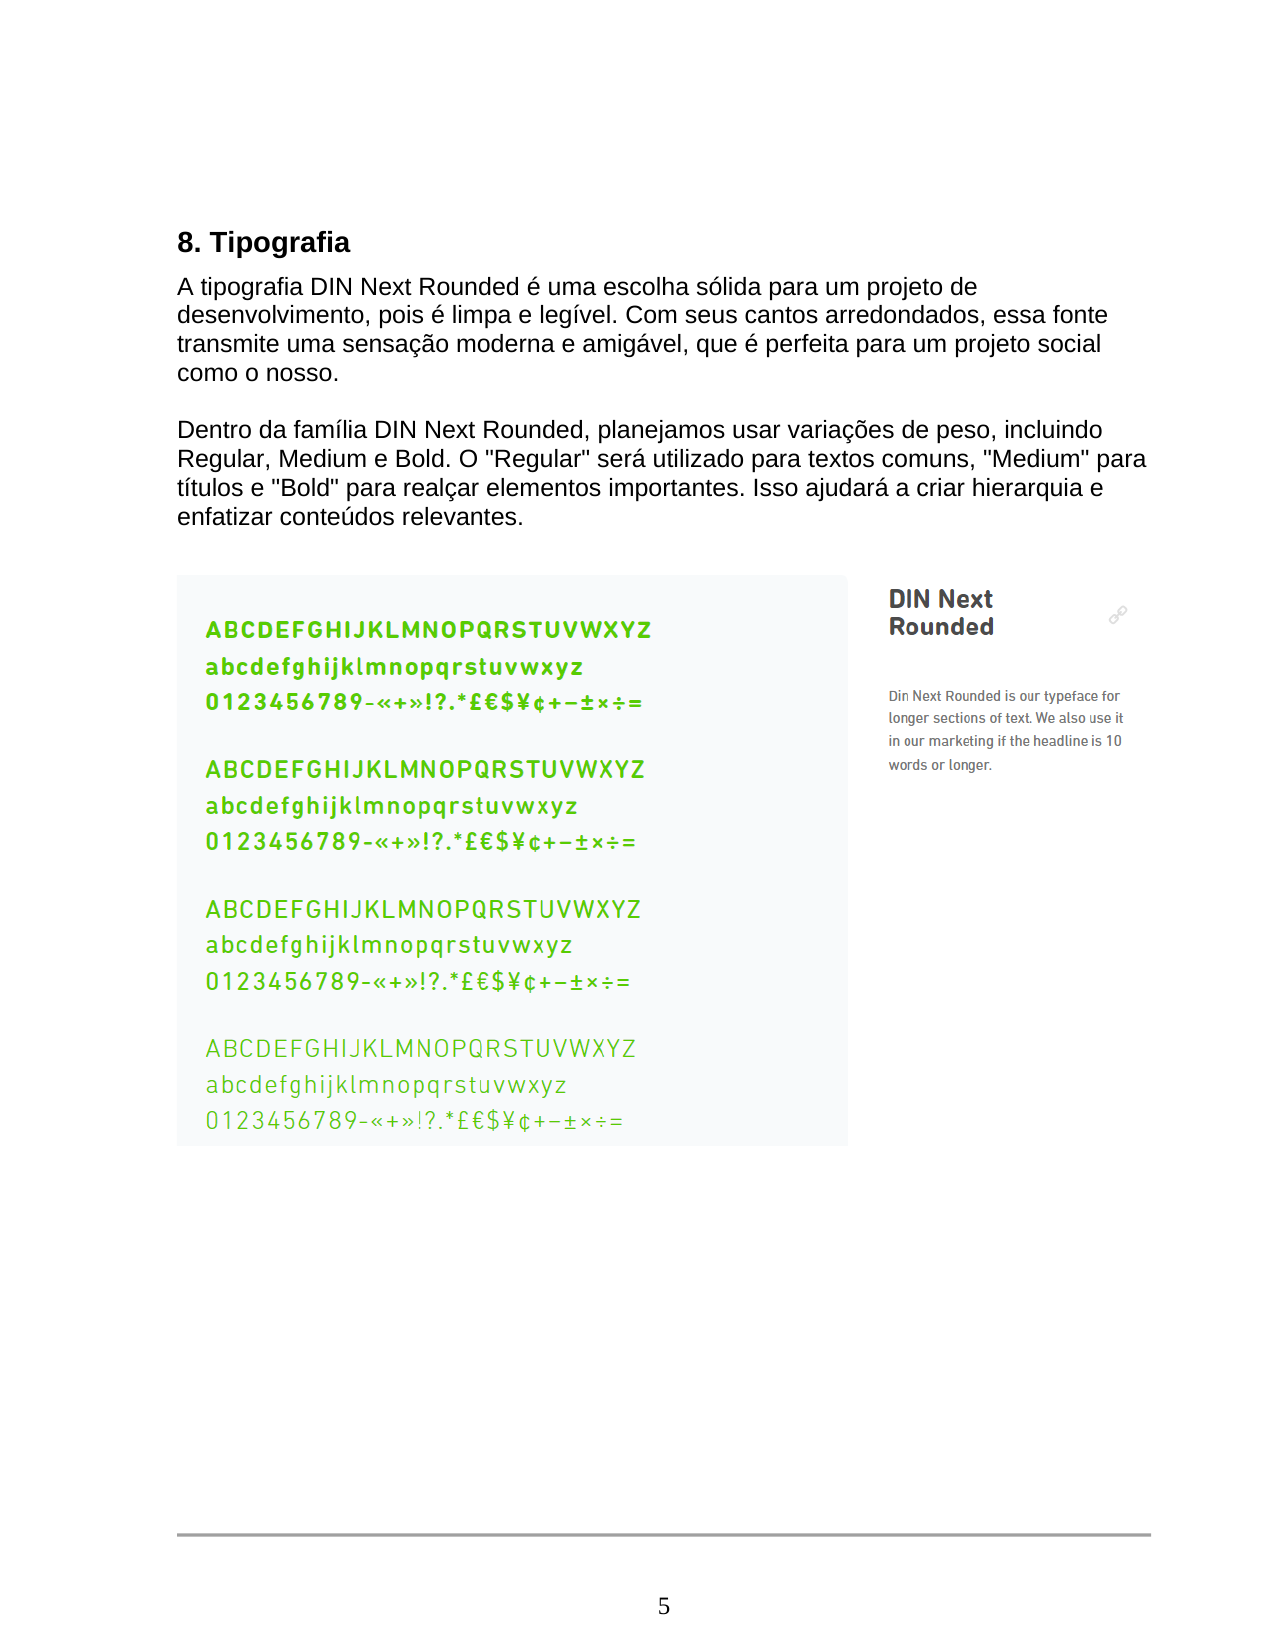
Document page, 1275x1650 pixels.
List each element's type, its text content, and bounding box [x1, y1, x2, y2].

picture [176, 559, 1151, 1146]
text A tipografia DIN Next Rounded é uma escolha sólida para um projeto de desenvolvimento, pois é limpa e legível. Com seus cantos arredondados, essa fonte transmite uma sensação moderna e amigável, que é perfeita para um projeto social como o nosso. [177, 272, 1151, 387]
subtitle 8. Tipografia [177, 226, 1151, 259]
text Dentro da família DIN Next Rounded, planejamos usar variações de peso, incluindo Regular, Medium e Bold. O "Regular" será utilizado para textos comuns, "Medium" para títulos e "Bold" para realçar elementos importantes. Isso ajudará a criar hierarquia e enfatizar conteúdos relevantes. [177, 415, 1151, 530]
